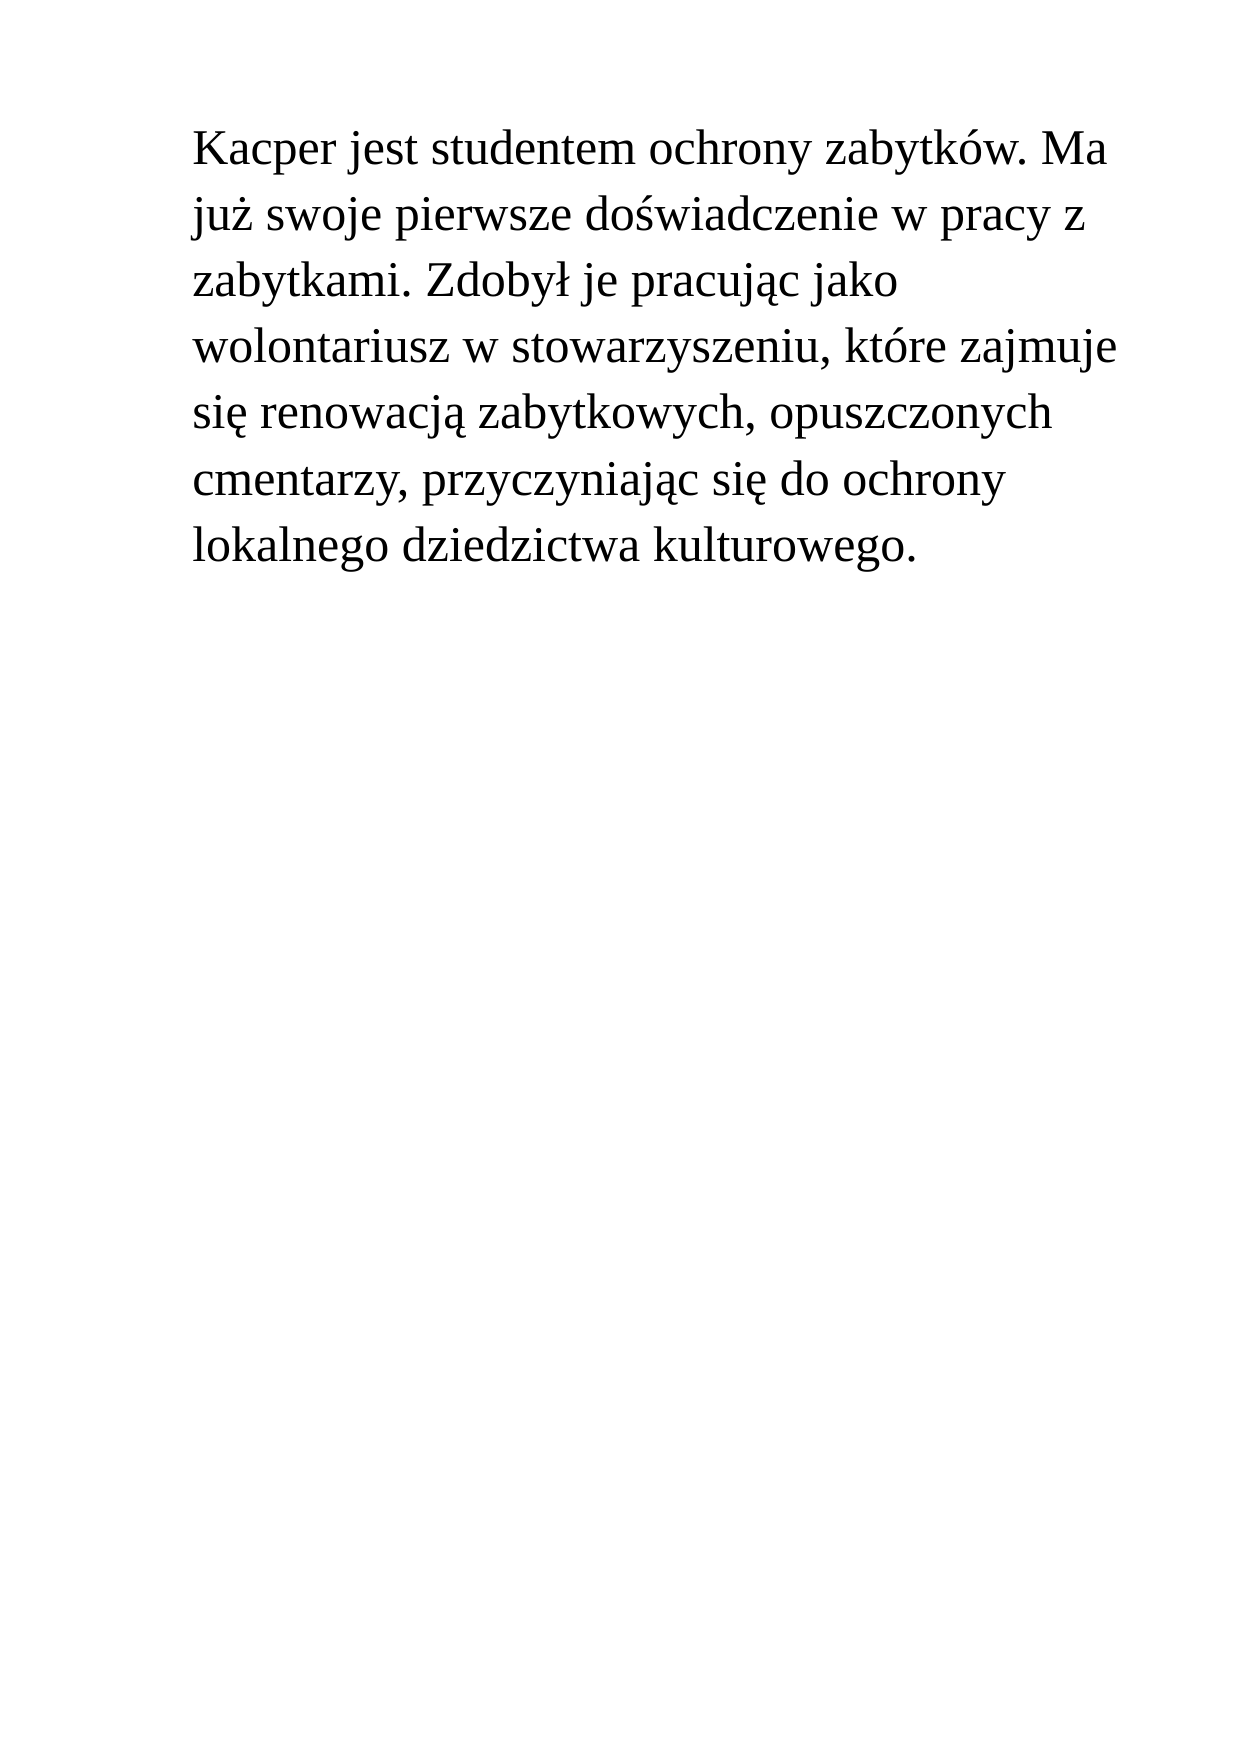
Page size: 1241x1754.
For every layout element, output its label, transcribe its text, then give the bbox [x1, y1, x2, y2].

list Kacper jest studentem ochrony zabytków. Ma już swoje pierwsze doświadczenie w pracy z zabytkami. Zdobył je pracując jako wolontariusz w stowarzyszeniu, które zajmuje się renowacją zabytkowych, opuszczonych cmentarzy, przyczyniając się do ochrony lokalnego dziedzictwa kulturowego. [162, 118, 1122, 572]
